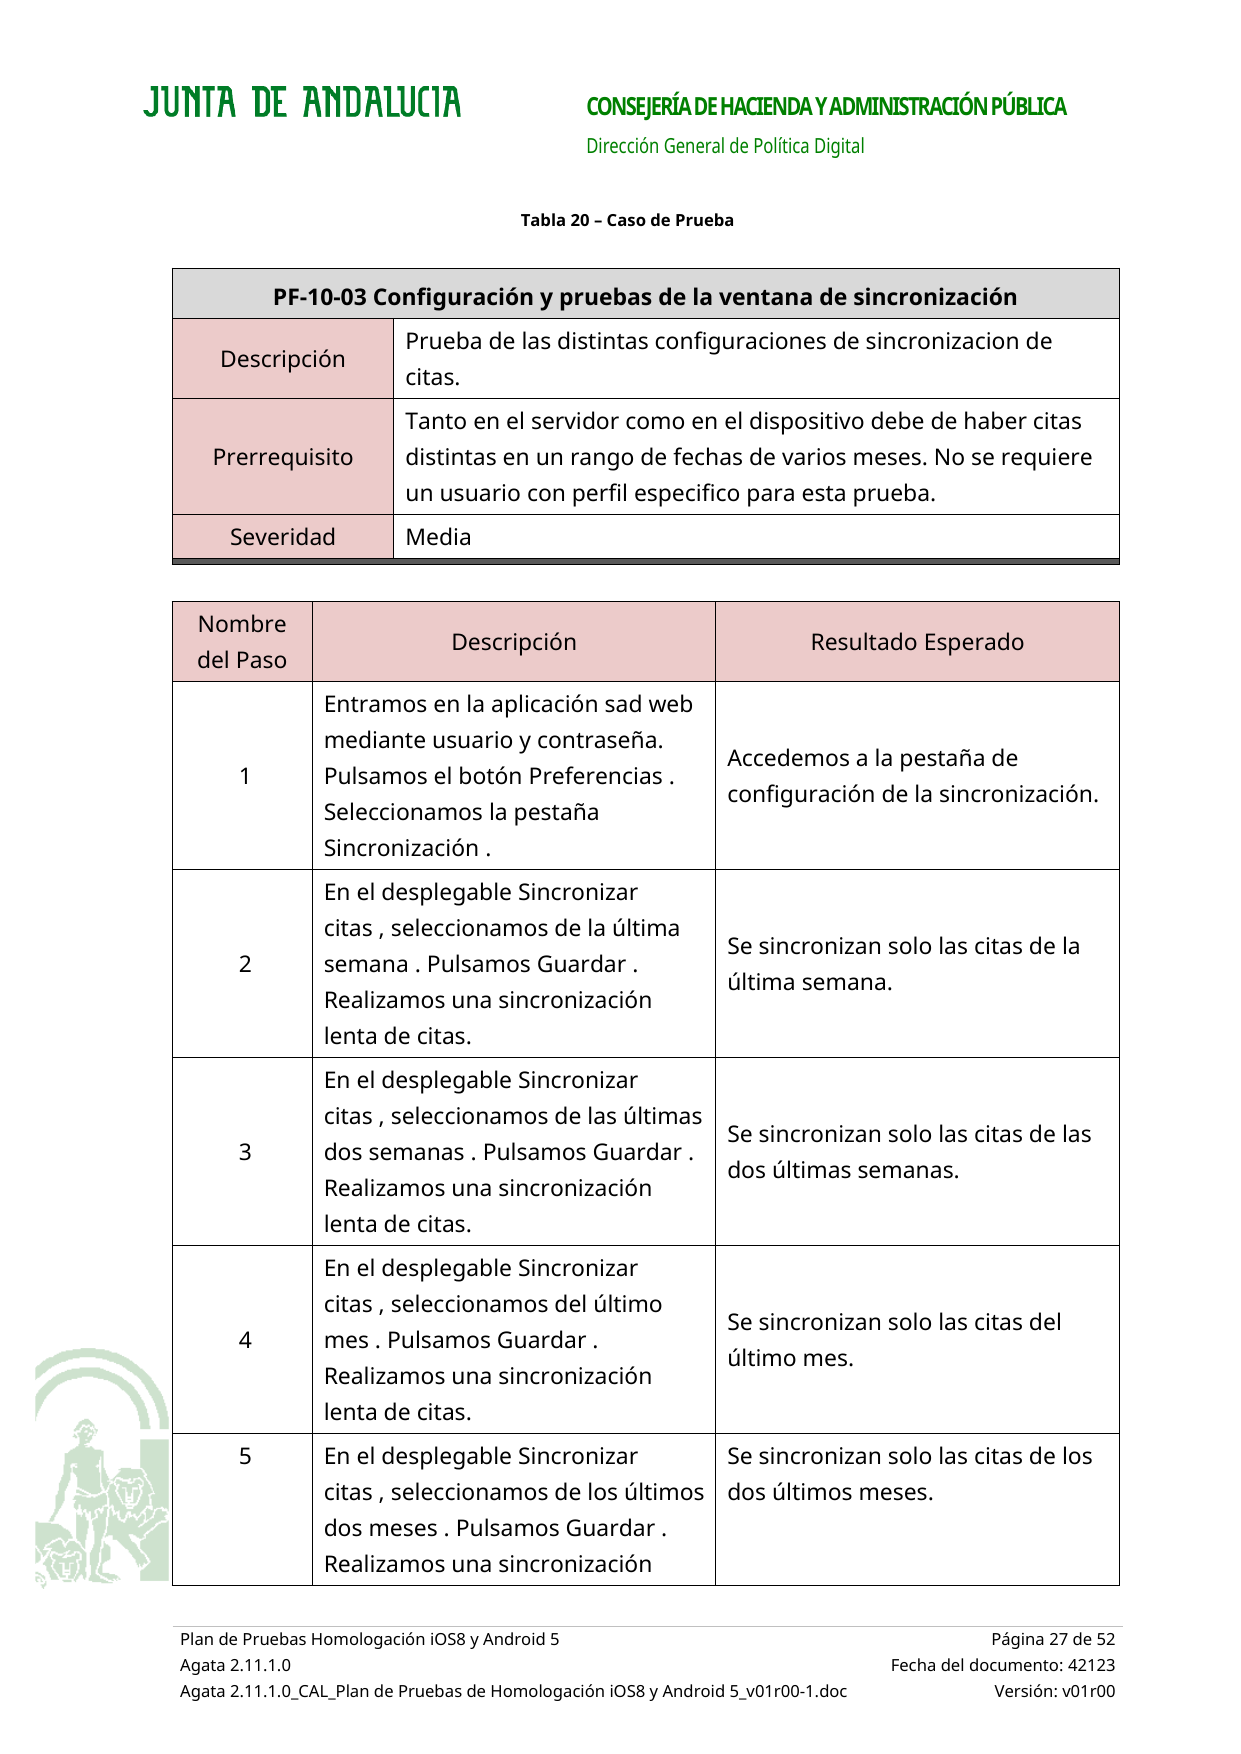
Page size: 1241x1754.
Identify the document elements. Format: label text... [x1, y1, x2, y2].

table_cell Se sincronizan solo las citas de las dos últimas semanas. [716, 1058, 1119, 1245]
table_cell 2 [173, 870, 312, 1057]
table_cell En el desplegable Sincronizar citas , seleccionamos del último mes . Pulsamos Guardar . Realizamos una sincronización lenta de citas. [313, 1246, 715, 1433]
table_cell Se sincronizan solo las citas de la última semana. [716, 870, 1119, 1057]
table_cell En el desplegable Sincronizar citas , seleccionamos de las últimas dos semanas . Pulsamos Guardar . Realizamos una sincronización lenta de citas. [313, 1058, 715, 1245]
table_cell 4 [173, 1246, 312, 1433]
table_cell Se sincronizan solo las citas del último mes. [716, 1246, 1119, 1433]
table_cell 5 [173, 1434, 312, 1585]
table_cell En el desplegable Sincronizar citas , seleccionamos de los últimos dos meses . Pulsamos Guardar . Realizamos una sincronización [313, 1434, 715, 1585]
table_cell Descripción [173, 319, 393, 398]
table_cell 3 [173, 1058, 312, 1245]
table_cell Tanto en el servidor como en el dispositivo debe de haber citas distintas en un rango de fechas de varios meses. No se requiere un usuario con perfil especifico para esta prueba. [394, 399, 1119, 514]
table_cell En el desplegable Sincronizar citas , seleccionamos de la última semana . Pulsamos Guardar . Realizamos una sincronización lenta de citas. [313, 870, 715, 1057]
table_cell Se sincronizan solo las citas de los dos últimos meses. [716, 1434, 1119, 1585]
text Tabla 20 – Caso de Prueba [148, 209, 1107, 232]
table_cell Prerrequisito [173, 399, 393, 514]
table_cell Media [394, 515, 1119, 558]
table_cell Accedemos a la pestaña de configuración de la sincronización. [716, 682, 1119, 869]
table_header Nombre del Paso [173, 602, 312, 681]
table_cell 1 [173, 682, 312, 869]
table_header Resultado Esperado [716, 602, 1119, 681]
table_header PF-10-03 Configuración y pruebas de la ventana de sincronización [173, 269, 1119, 318]
picture [143, 86, 461, 117]
table_cell Entramos en la aplicación sad web mediante usuario y contraseña. Pulsamos el botón Preferencias . Seleccionamos la pestaña Sincronización . [313, 682, 715, 869]
table_cell Severidad [173, 515, 393, 558]
table_header Descripción [313, 602, 715, 681]
table_cell Prueba de las distintas configuraciones de sincronizacion de citas. [394, 319, 1119, 398]
table_cell [173, 559, 1119, 564]
